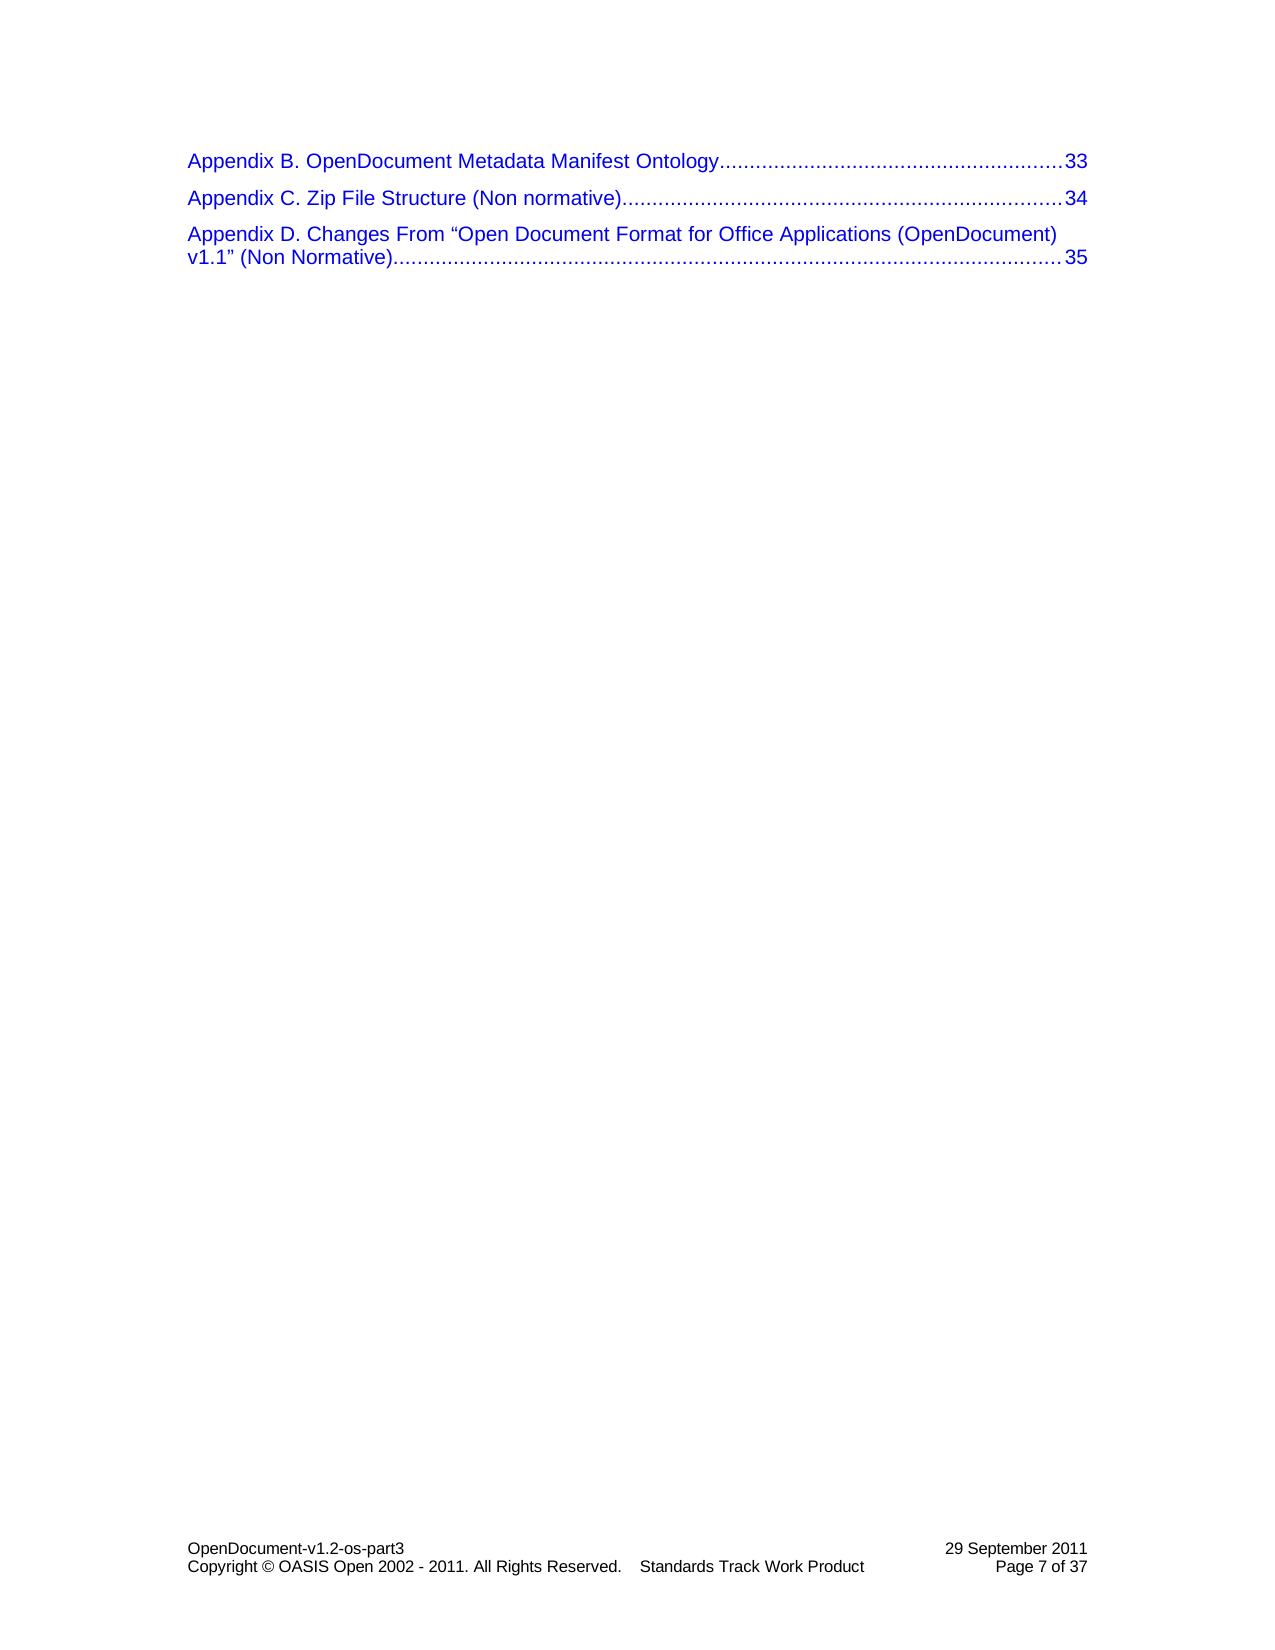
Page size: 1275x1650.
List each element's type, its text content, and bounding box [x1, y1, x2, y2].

text Appendix C. Zip File Structure (Non normative) 34 [187, 186, 1088, 209]
text Appendix B. OpenDocument Metadata Manifest Ontology 33 [187, 150, 1088, 173]
text Appendix D. Changes From “Open Document Format for Office Applications (OpenDocument) v1.1” (Non Normative) 35 [187, 222, 1088, 269]
